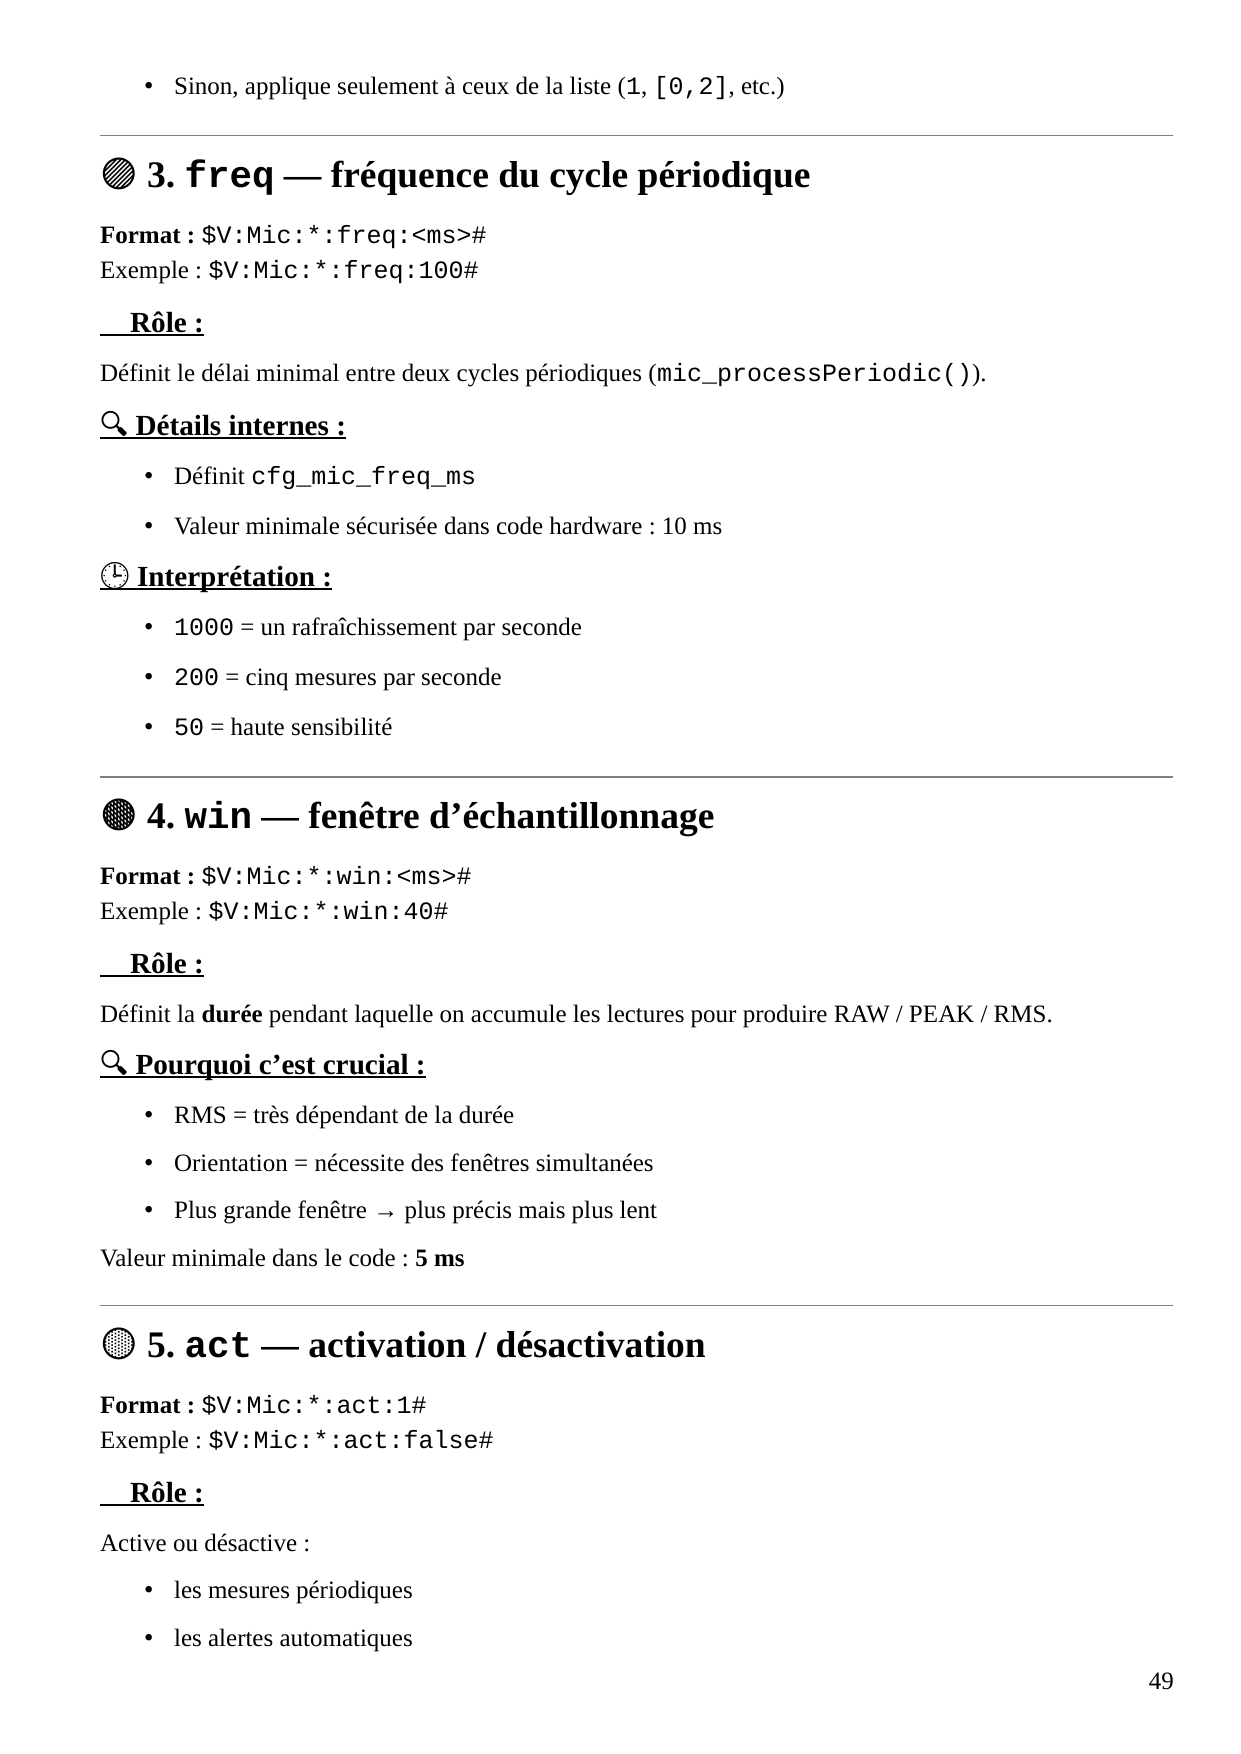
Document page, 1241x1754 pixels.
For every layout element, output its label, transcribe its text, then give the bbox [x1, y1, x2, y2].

list Définit cfg_mic_freq_ms [144, 461, 1173, 492]
text Format : $V:Mic:*:win:<ms># Exemple : $V:Mic:*:win:40# [100, 861, 1173, 927]
list Plus grande fenêtre → plus précis mais plus lent [144, 1195, 1173, 1224]
list Sinon, applique seulement à ceux de la liste (1, [0,2], etc.) [144, 71, 1173, 102]
list les mesures périodiques [144, 1576, 1173, 1604]
list RMS = très dépendant de la durée [144, 1100, 1173, 1129]
list Valeur minimale sécurisée dans code hardware : 10 ms [144, 511, 1173, 540]
text Format : $V:Mic:*:freq:<ms># Exemple : $V:Mic:*:freq:100# [100, 220, 1173, 286]
text Format : $V:Mic:*:act:1# Exemple : $V:Mic:*:act:false# [100, 1390, 1173, 1456]
subtitle 🎯 Rôle : [100, 946, 1173, 980]
list les alertes automatiques [144, 1623, 1173, 1652]
subtitle 🎯 Rôle : [100, 305, 1173, 339]
subtitle 🎯 Rôle : [100, 1475, 1173, 1508]
list 50 = haute sensibilité [144, 712, 1173, 743]
subtitle 🟡 5. act — activation / désactivation [100, 1322, 1173, 1368]
text Active ou désactive : [100, 1528, 1173, 1557]
list 200 = cinq mesures par seconde [144, 662, 1173, 693]
list 1000 = un rafraîchissement par seconde [144, 612, 1173, 643]
subtitle 🔍 Pourquoi c’est crucial : [100, 1047, 1173, 1081]
list Orientation = nécessite des fenêtres simultanées [144, 1148, 1173, 1177]
subtitle 🕒 Interprétation : [100, 559, 1173, 592]
subtitle 🟣 3. freq — fréquence du cycle périodique [100, 152, 1173, 198]
subtitle 🟤 4. win — fenêtre d’échantillonnage [100, 793, 1173, 840]
text Définit le délai minimal entre deux cycles périodiques (mic_processPeriodic()). [100, 358, 1173, 389]
text Valeur minimale dans le code : 5 ms [100, 1243, 1173, 1272]
subtitle 🔍 Détails internes : [100, 408, 1173, 442]
text Définit la durée pendant laquelle on accumule les lectures pour produire RAW / PEAK / RMS. [100, 999, 1173, 1028]
